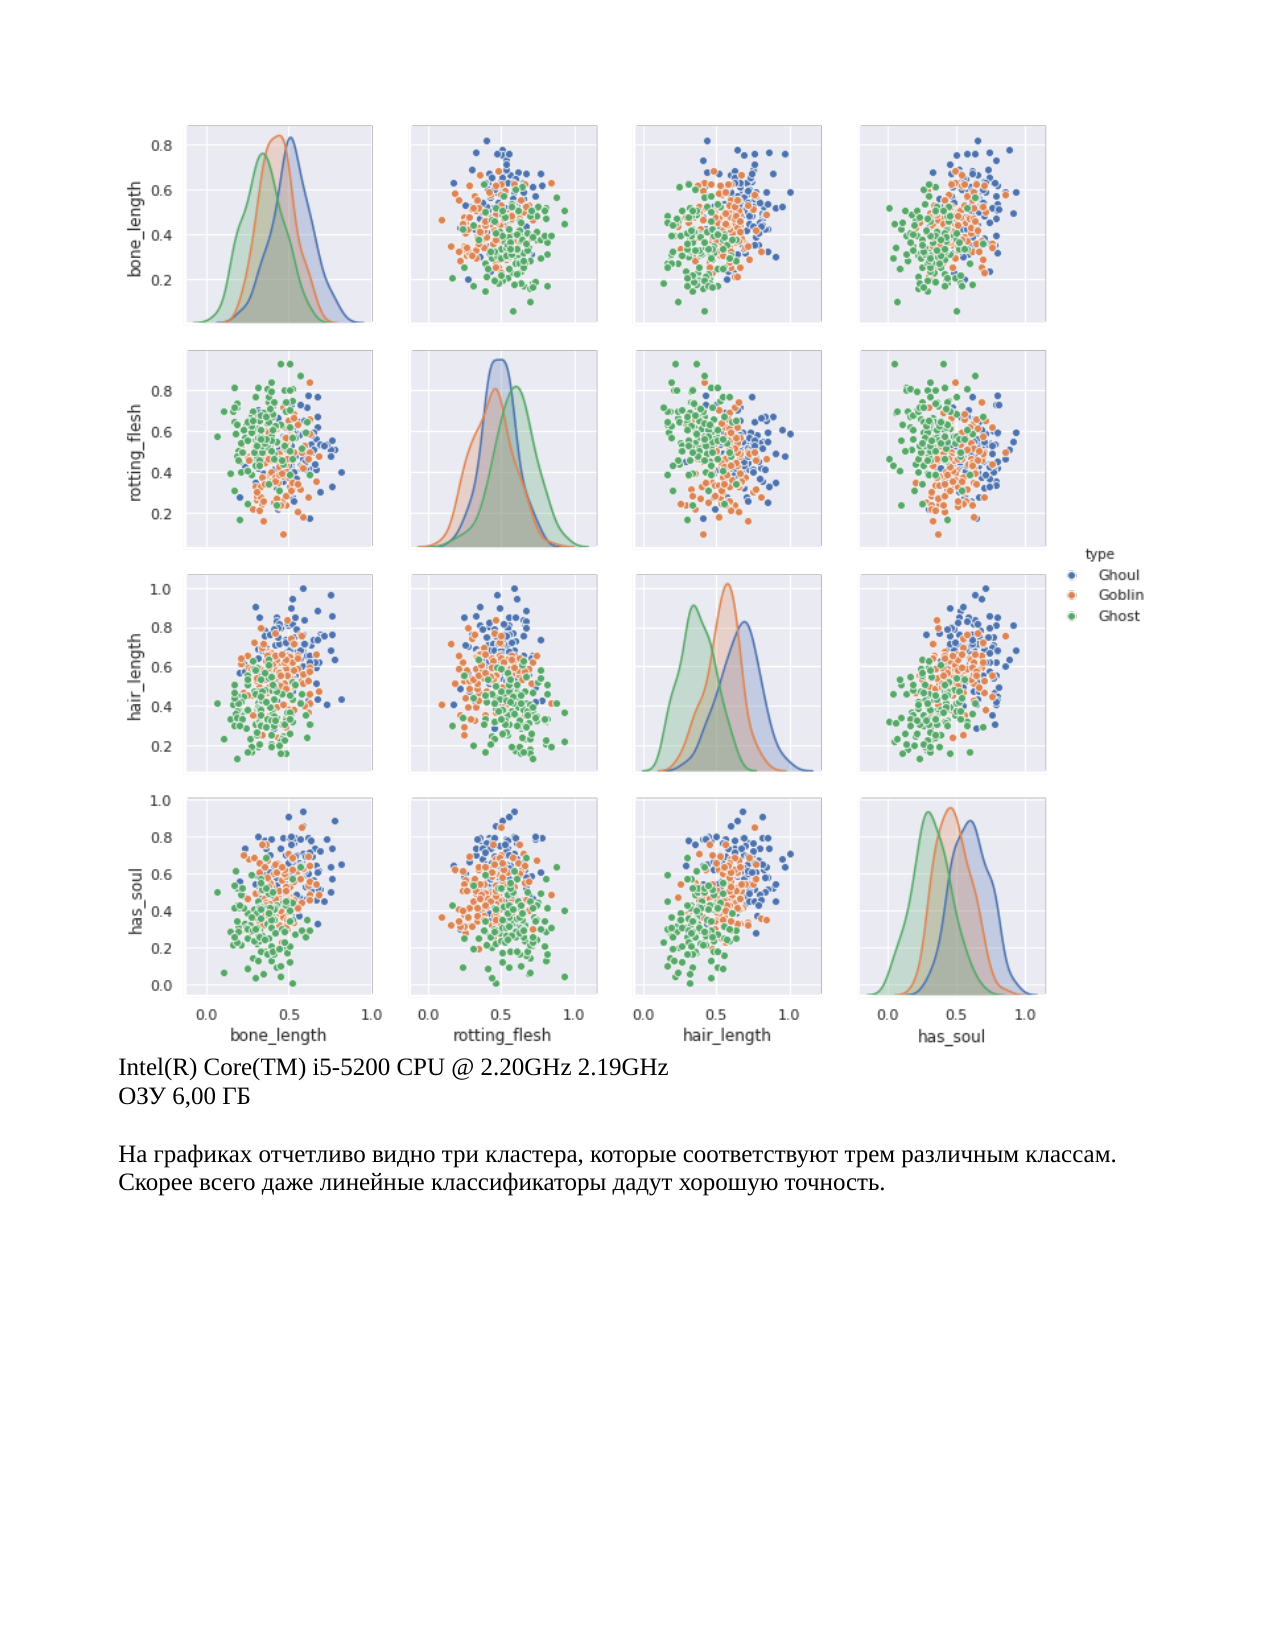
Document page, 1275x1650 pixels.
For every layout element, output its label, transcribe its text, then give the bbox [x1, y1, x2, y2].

picture [118, 118, 1157, 1053]
text Intel(R) Core(TM) i5-5200 CPU @ 2.20GHz 2.19GHz ОЗУ 6,00 ГБ [118, 1053, 1157, 1110]
text На графиках отчетливо видно три кластера, которые соответствуют трем различным классам. Скорее всего даже линейные классификаторы дадут хорошую точность. [118, 1139, 1157, 1196]
